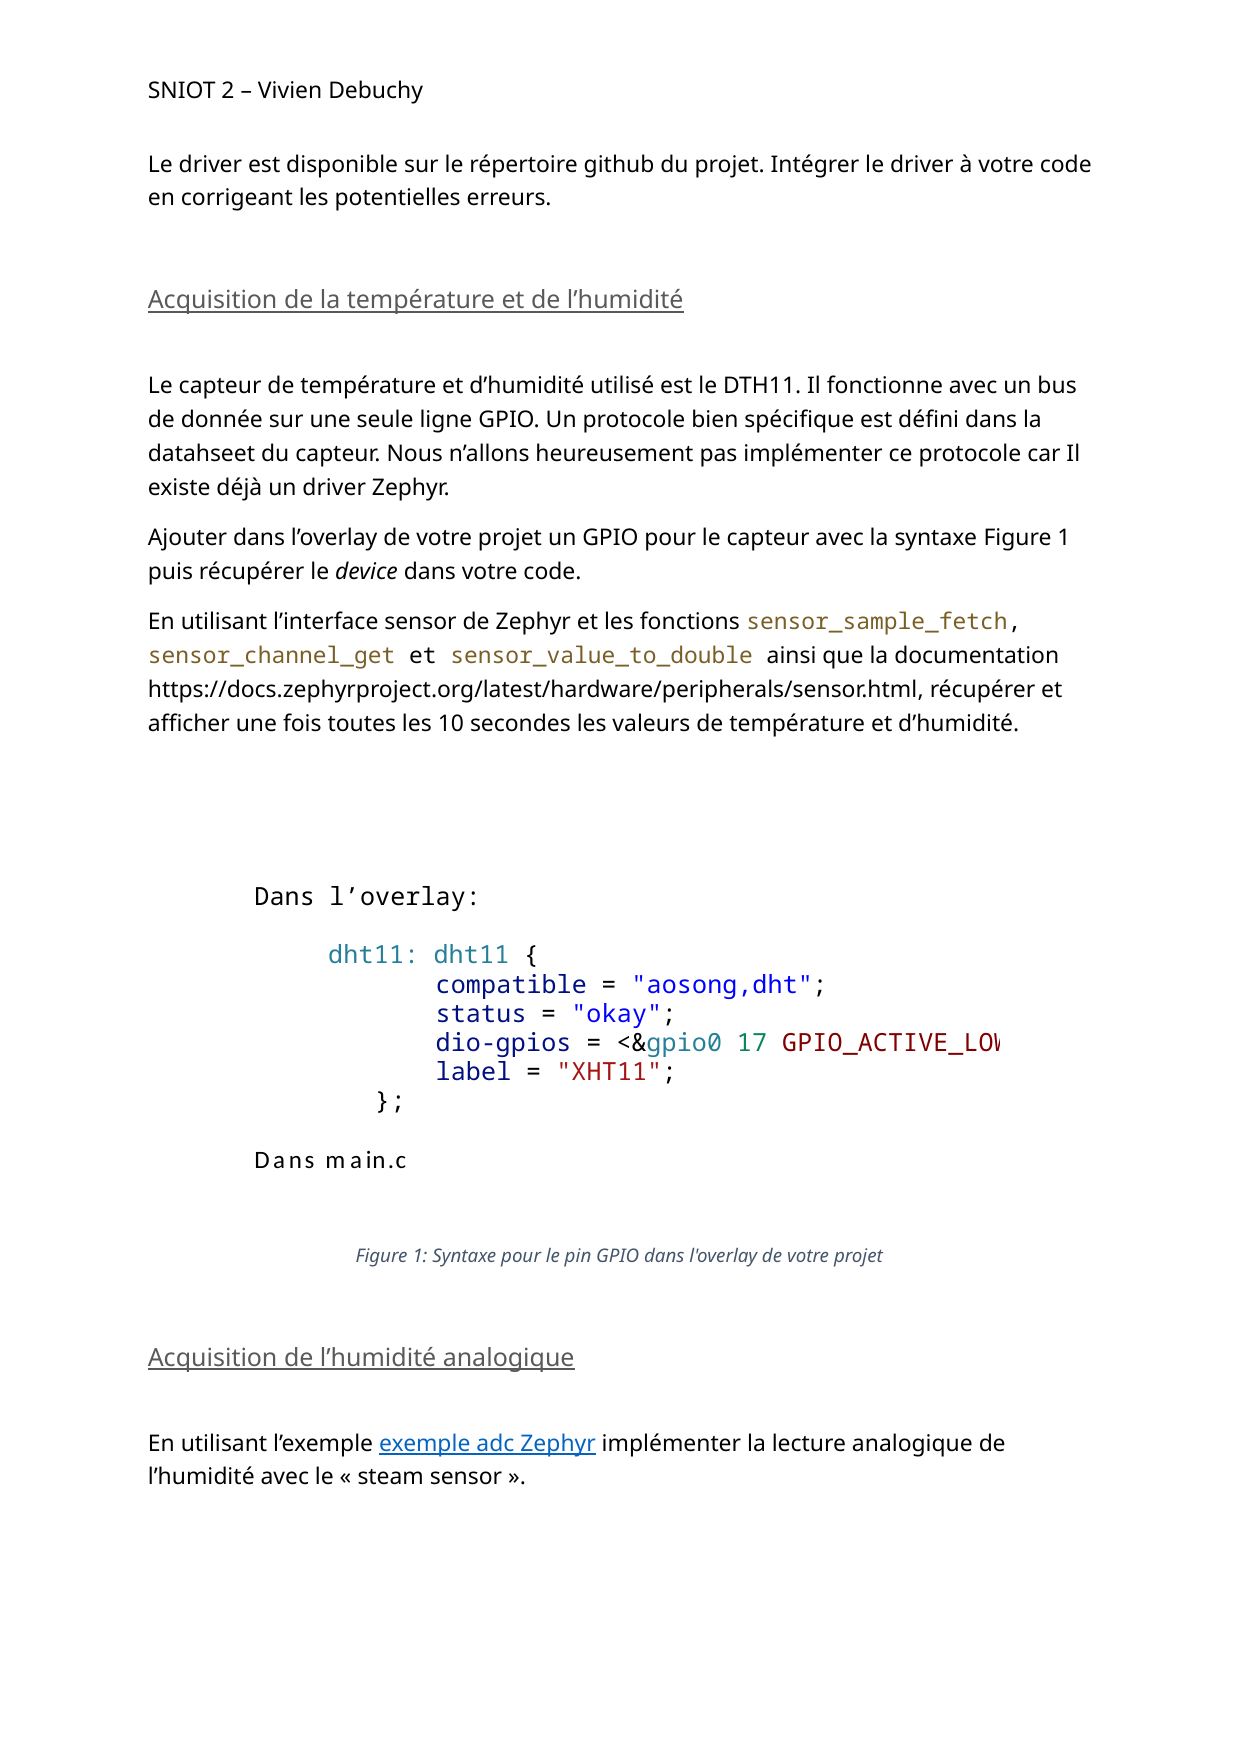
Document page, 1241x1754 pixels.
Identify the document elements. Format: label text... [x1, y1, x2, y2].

text Le driver est disponible sur le répertoire github du projet. Intégrer le driver à votre code en corrigeant les potentielles erreurs. [148, 148, 1093, 213]
text En utilisant l’exemple exemple adc Zephyr implémenter la lecture analogique de l’humidité avec le « steam sensor ». [148, 1426, 1093, 1491]
subtitle Acquisition de l’humidité analogique [148, 1339, 1093, 1373]
text Le capteur de température et d’humidité utilisé est le DTH11. Il fonctionne avec un bus de donnée sur une seule ligne GPIO. Un protocole bien spécifique est défini dans la datahseet du capteur. Nous n’allons heureusement pas implémenter ce protocole car Il existe déjà un driver Zephyr. [148, 369, 1093, 502]
text Figure 1: Syntaxe pour le pin GPIO dans l'overlay de votre projet [148, 1242, 1093, 1268]
text En utilisant l’interface sensor de Zephyr et les fonctions sensor_sample_fetch, sensor_channel_get et sensor_value_to_double ainsi que la documentation https://docs.zephyrproject.org/latest/hardware/peripherals/sensor.html, récupérer et afficher une fois toutes les 10 secondes les valeurs de température et d’humidité. [148, 605, 1093, 738]
subtitle Acquisition de la température et de l’humidité [148, 282, 1093, 316]
text Ajouter dans l’overlay de votre projet un GPIO pour le capteur avec la syntaxe Figure 1 puis récupérer le device dans votre code. [148, 521, 1093, 586]
